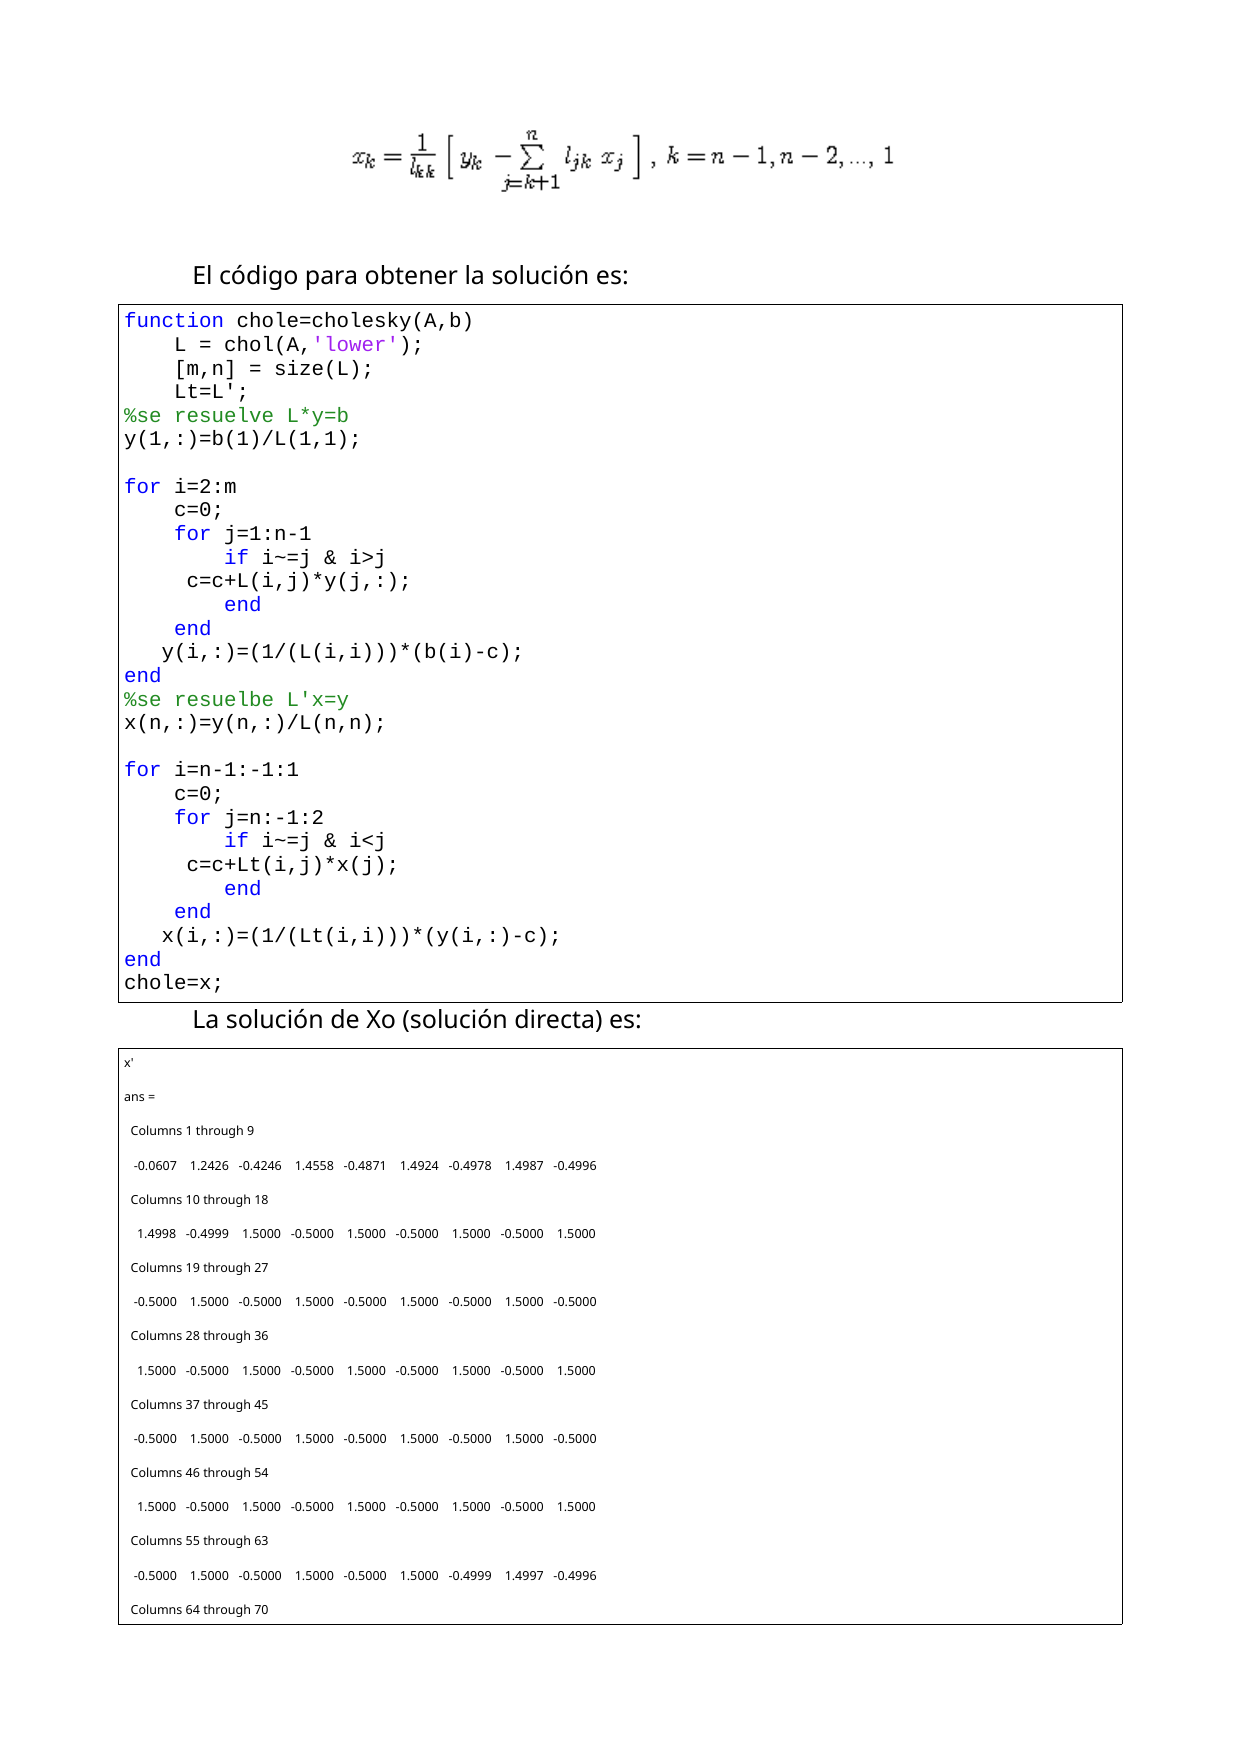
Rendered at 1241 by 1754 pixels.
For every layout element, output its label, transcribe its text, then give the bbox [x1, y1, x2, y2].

table_header function chole=cholesky(A,b) L = chol(A,'lower'); [m,n] = size(L); Lt=L'; %se resuelve L*y=b y(1,:)=b(1)/L(1,1); for i=2:m c=0; for j=1:n-1 if i~=j & i>j c=c+L(i,j)*y(j,:); end end y(i,:)=(1/(L(i,i)))*(b(i)-c); end %se resuelbe L'x=y x(n,:)=y(n,:)/L(n,n); for i=n-1:-1:1 c=0; for j=n:-1:2 if i~=j & i<j c=c+Lt(i,j)*x(j); end end x(i,:)=(1/(Lt(i,i)))*(y(i,:)-c); end chole=x; [119, 305, 1122, 1002]
table_header x' ans = Columns 1 through 9 -0.0607 1.2426 -0.4246 1.4558 -0.4871 1.4924 -0.4978 1.4987 -0.4996 Columns 10 through 18 1.4998 -0.4999 1.5000 -0.5000 1.5000 -0.5000 1.5000 -0.5000 1.5000 Columns 19 through 27 -0.5000 1.5000 -0.5000 1.5000 -0.5000 1.5000 -0.5000 1.5000 -0.5000 Columns 28 through 36 1.5000 -0.5000 1.5000 -0.5000 1.5000 -0.5000 1.5000 -0.5000 1.5000 Columns 37 through 45 -0.5000 1.5000 -0.5000 1.5000 -0.5000 1.5000 -0.5000 1.5000 -0.5000 Columns 46 through 54 1.5000 -0.5000 1.5000 -0.5000 1.5000 -0.5000 1.5000 -0.5000 1.5000 Columns 55 through 63 -0.5000 1.5000 -0.5000 1.5000 -0.5000 1.5000 -0.4999 1.4997 -0.4996 Columns 64 through 70 [119, 1049, 1122, 1624]
text El código para obtener la solución es: [118, 258, 1122, 292]
text La solución de Xo (solución directa) es: [118, 1003, 1122, 1036]
picture [339, 118, 901, 203]
